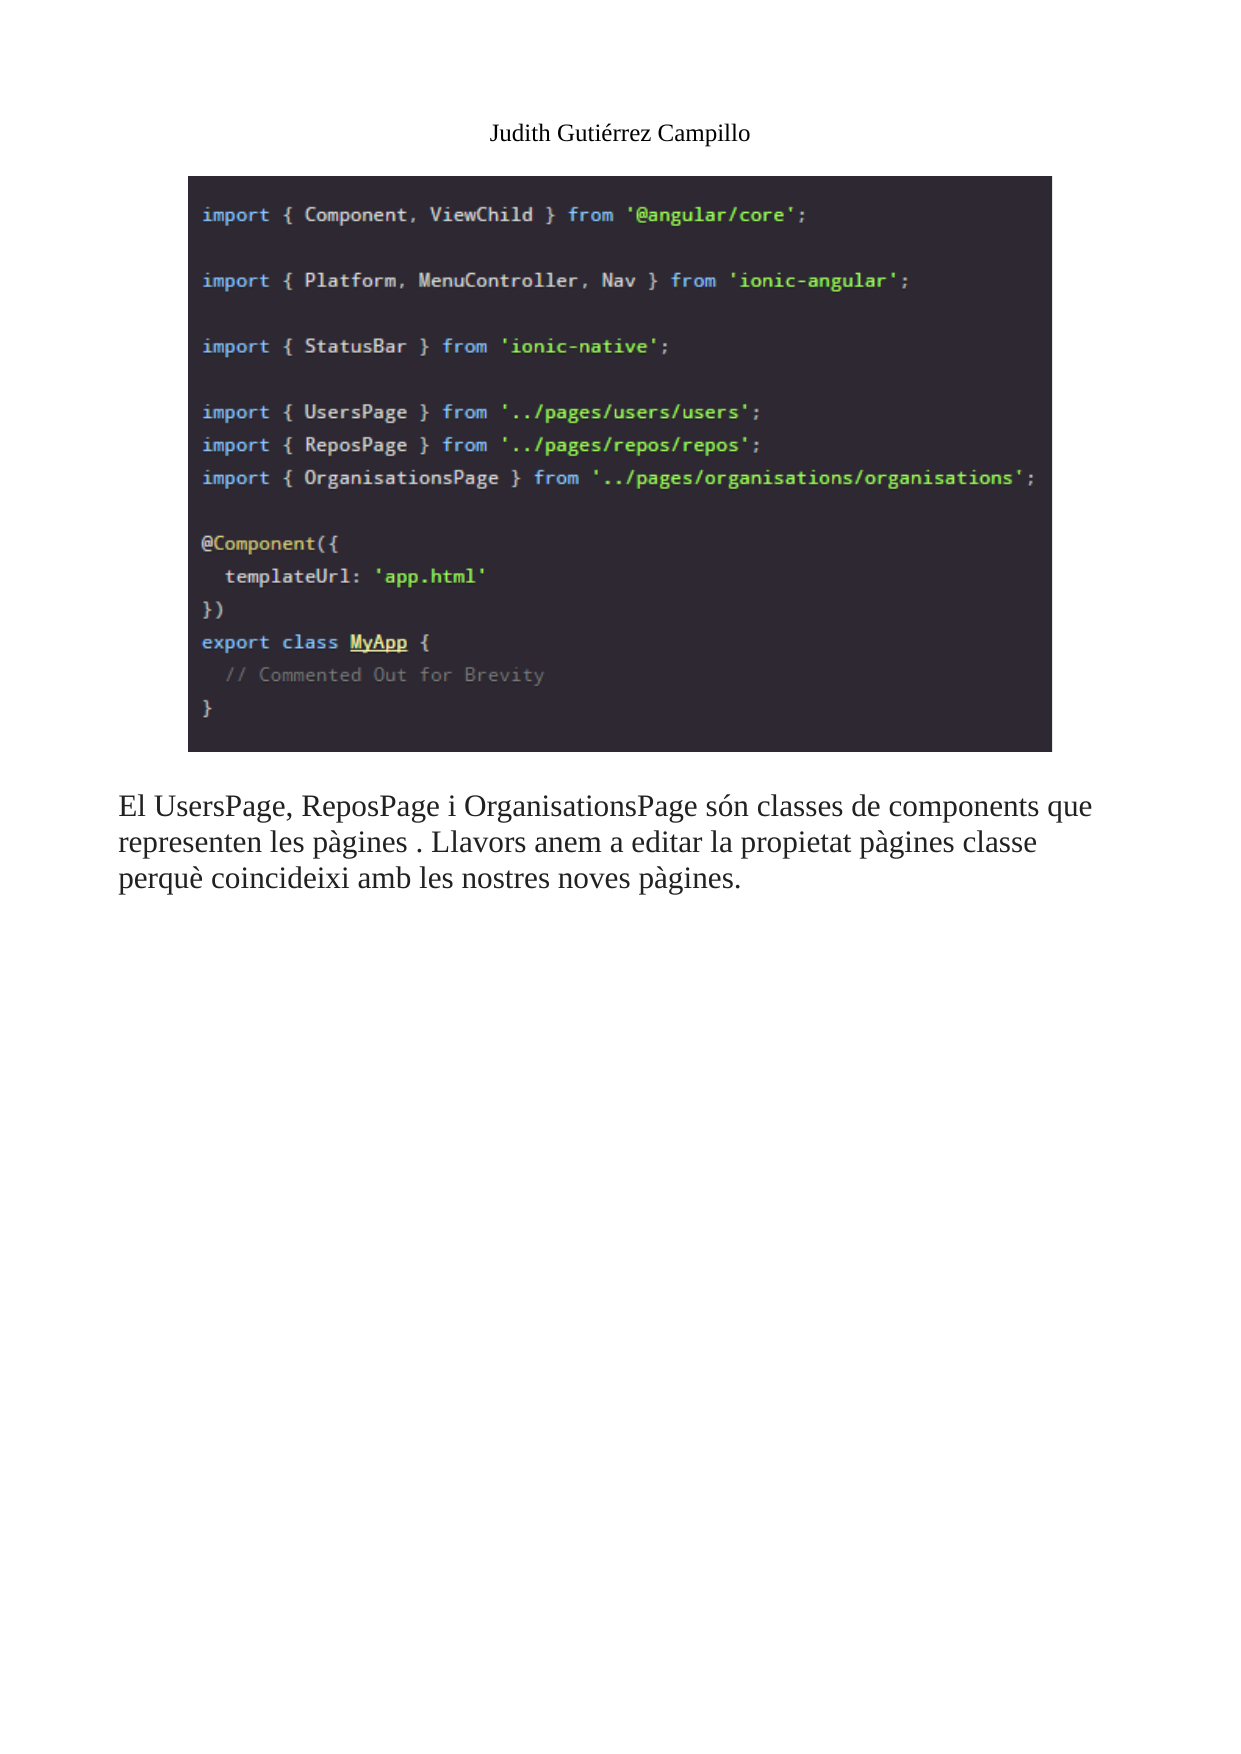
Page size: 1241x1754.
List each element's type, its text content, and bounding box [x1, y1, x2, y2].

text El UsersPage, ReposPage i OrganisationsPage són classes de components que representen les pàgines . Llavors anem a editar la propietat pàgines classe perquè coincideixi amb les nostres noves pàgines. [118, 751, 1122, 895]
picture [188, 176, 1053, 752]
